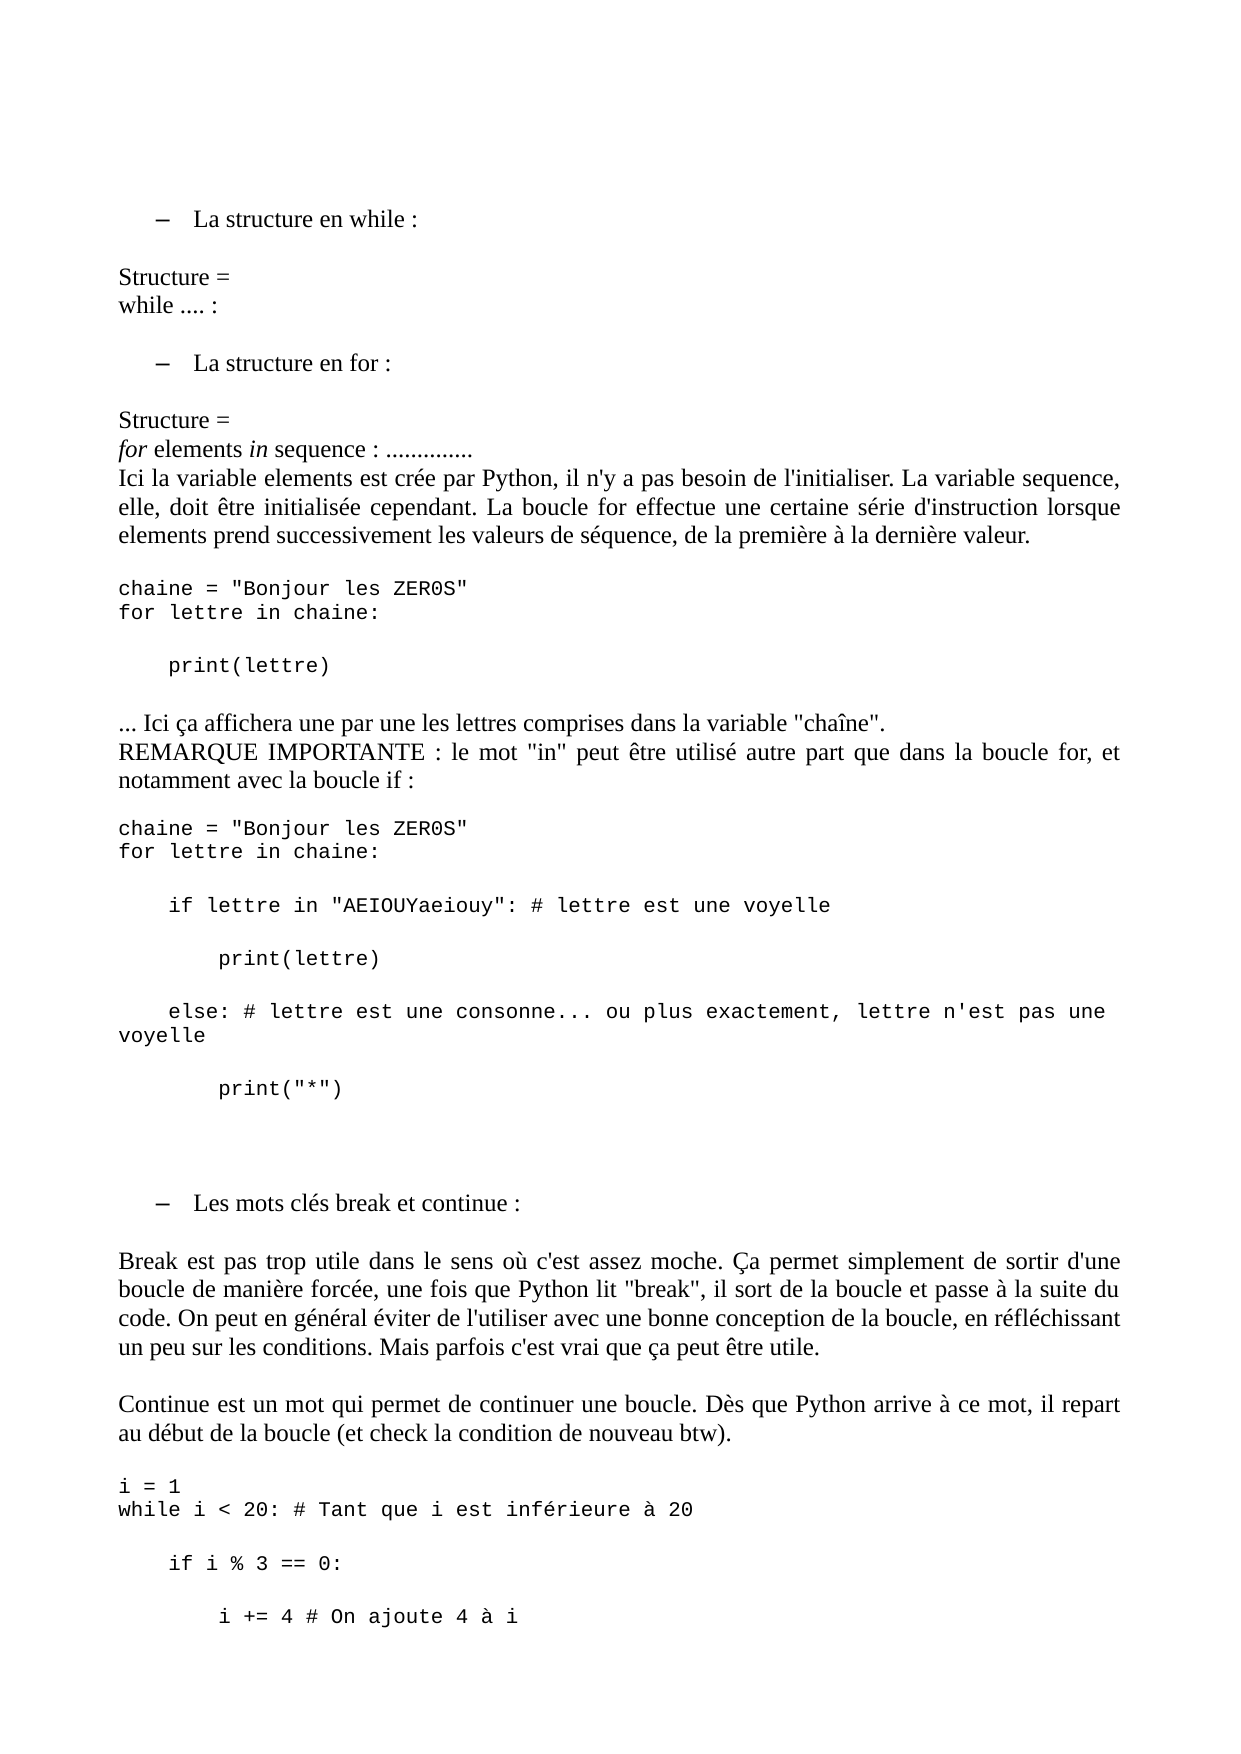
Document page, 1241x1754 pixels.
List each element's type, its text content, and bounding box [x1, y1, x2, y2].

text i += 4 # On ajoute 4 à i [118, 1606, 1122, 1629]
text print("*") [118, 1078, 1122, 1101]
text if i % 3 == 0: [118, 1553, 1122, 1576]
text REMARQUE IMPORTANTE : le mot "in" peut être utilisé autre part que dans la boucle for, et notamment avec la boucle if : [118, 737, 1122, 794]
text chaine = "Bonjour les ZER0S" [118, 818, 1122, 842]
text while i < 20: # Tant que i est inférieure à 20 [118, 1499, 1122, 1523]
text Structure = [118, 406, 1122, 434]
list Les mots clés break et continue : [156, 1188, 1122, 1217]
text Continue est un mot qui permet de continuer une boucle. Dès que Python arrive à ce mot, il repart au début de la boucle (et check la condition de nouveau btw). [118, 1389, 1122, 1447]
text chaine = "Bonjour les ZER0S" [118, 578, 1122, 602]
list La structure en for : [156, 348, 1122, 377]
text ... Ici ça affichera une par une les lettres comprises dans la variable "chaîne". [118, 708, 1122, 737]
text print(lettre) [118, 655, 1122, 678]
text else: # lettre est une consonne... ou plus exactement, lettre n'est pas une voyelle [118, 1001, 1122, 1048]
text Ici la variable elements est crée par Python, il n'y a pas besoin de l'initialiser. La variable sequence, elle, doit être initialisée cependant. La boucle for effectue une certaine série d'instruction lorsque elements prend successivement les valeurs de séquence, de la première à la dernière valeur. [118, 463, 1122, 549]
text if lettre in "AEIOUYaeiouy": # lettre est une voyelle [118, 895, 1122, 918]
text Break est pas trop utile dans le sens où c'est assez moche. Ça permet simplement de sortir d'une boucle de manière forcée, une fois que Python lit "break", il sort de la boucle et passe à la suite du code. On peut en général éviter de l'utiliser avec une bonne conception de la boucle, en réfléchissant un peu sur les conditions. Mais parfois c'est vrai que ça peut être utile. [118, 1246, 1122, 1361]
text i = 1 [118, 1476, 1122, 1499]
text for lettre in chaine: [118, 602, 1122, 625]
text while .... : [118, 291, 1122, 319]
text print(lettre) [118, 948, 1122, 971]
text Structure = [118, 262, 1122, 291]
list La structure en while : [156, 204, 1122, 233]
text for lettre in chaine: [118, 842, 1122, 865]
text for elements in sequence : .............. [118, 434, 1122, 463]
